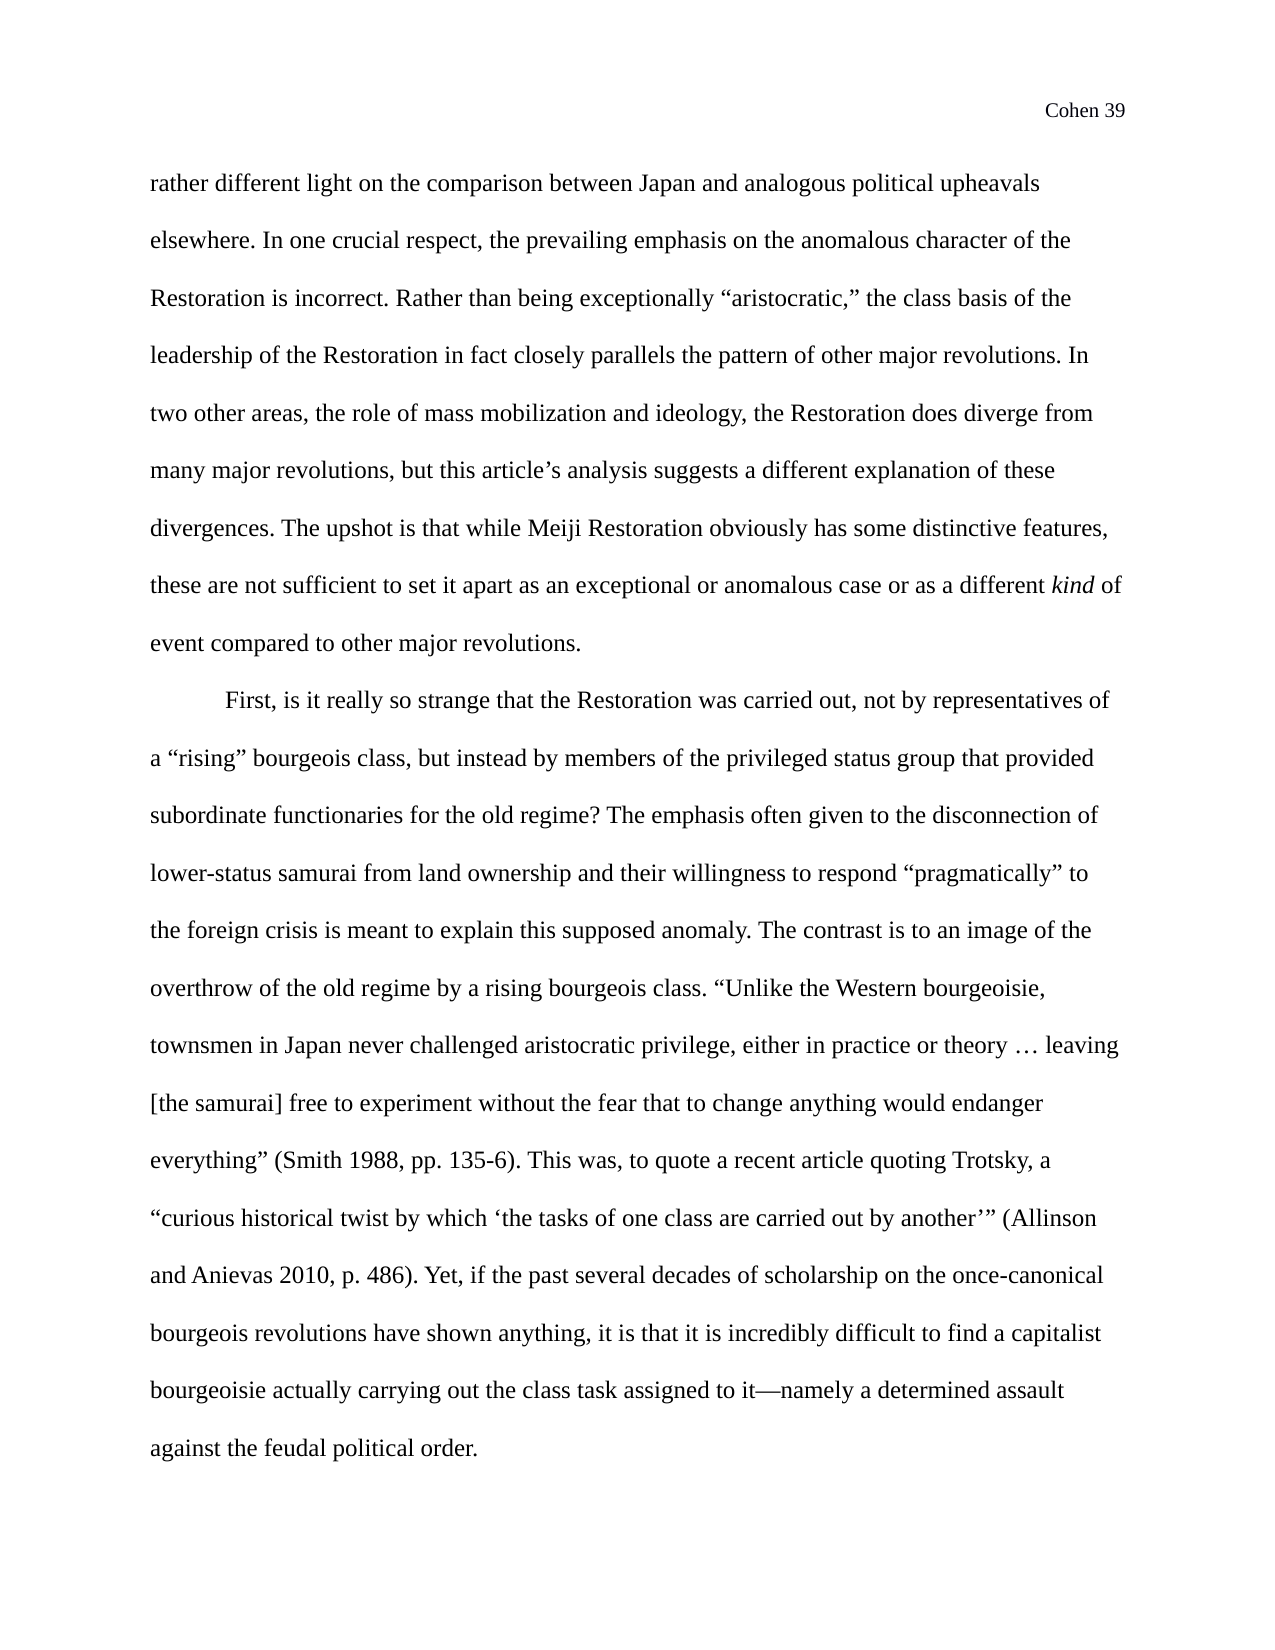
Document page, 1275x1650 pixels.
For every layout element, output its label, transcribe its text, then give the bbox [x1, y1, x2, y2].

text rather different light on the comparison between Japan and analogous political upheavals elsewhere. In one crucial respect, the prevailing emphasis on the anomalous character of the Restoration is incorrect. Rather than being exceptionally “aristocratic,” the class basis of the leadership of the Restoration in fact closely parallels the pattern of other major revolutions. In two other areas, the role of mass mobilization and ideology, the Restoration does diverge from many major revolutions, but this article’s analysis suggests a different explanation of these divergences. The upshot is that while Meiji Restoration obviously has some distinctive features, these are not sufficient to set it apart as an exceptional or anomalous case or as a different kind of event compared to other major revolutions. [150, 168, 1125, 657]
text First, is it really so strange that the Restoration was carried out, not by representatives of a “rising” bourgeois class, but instead by members of the privileged status group that provided subordinate functionaries for the old regime? The emphasis often given to the disconnection of lower-status samurai from land ownership and their willingness to respond “pragmatically” to the foreign crisis is meant to explain this supposed anomaly. The contrast is to an image of the overthrow of the old regime by a rising bourgeois class. “Unlike the Western bourgeoisie, townsmen in Japan never challenged aristocratic privilege, either in practice or theory … leaving [the samurai] free to experiment without the fear that to change anything would endanger everything” (Smith 1988, pp. 135-6). This was, to quote a recent article quoting Trotsky, a “curious historical twist by which ‘the tasks of one class are carried out by another’” (Allinson and Anievas 2010, p. 486). Yet, if the past several decades of scholarship on the once-canonical bourgeois revolutions have shown anything, it is that it is incredibly difficult to find a capitalist bourgeoisie actually carrying out the class task assigned to it—namely a determined assault against the feudal political order. [150, 686, 1125, 1462]
